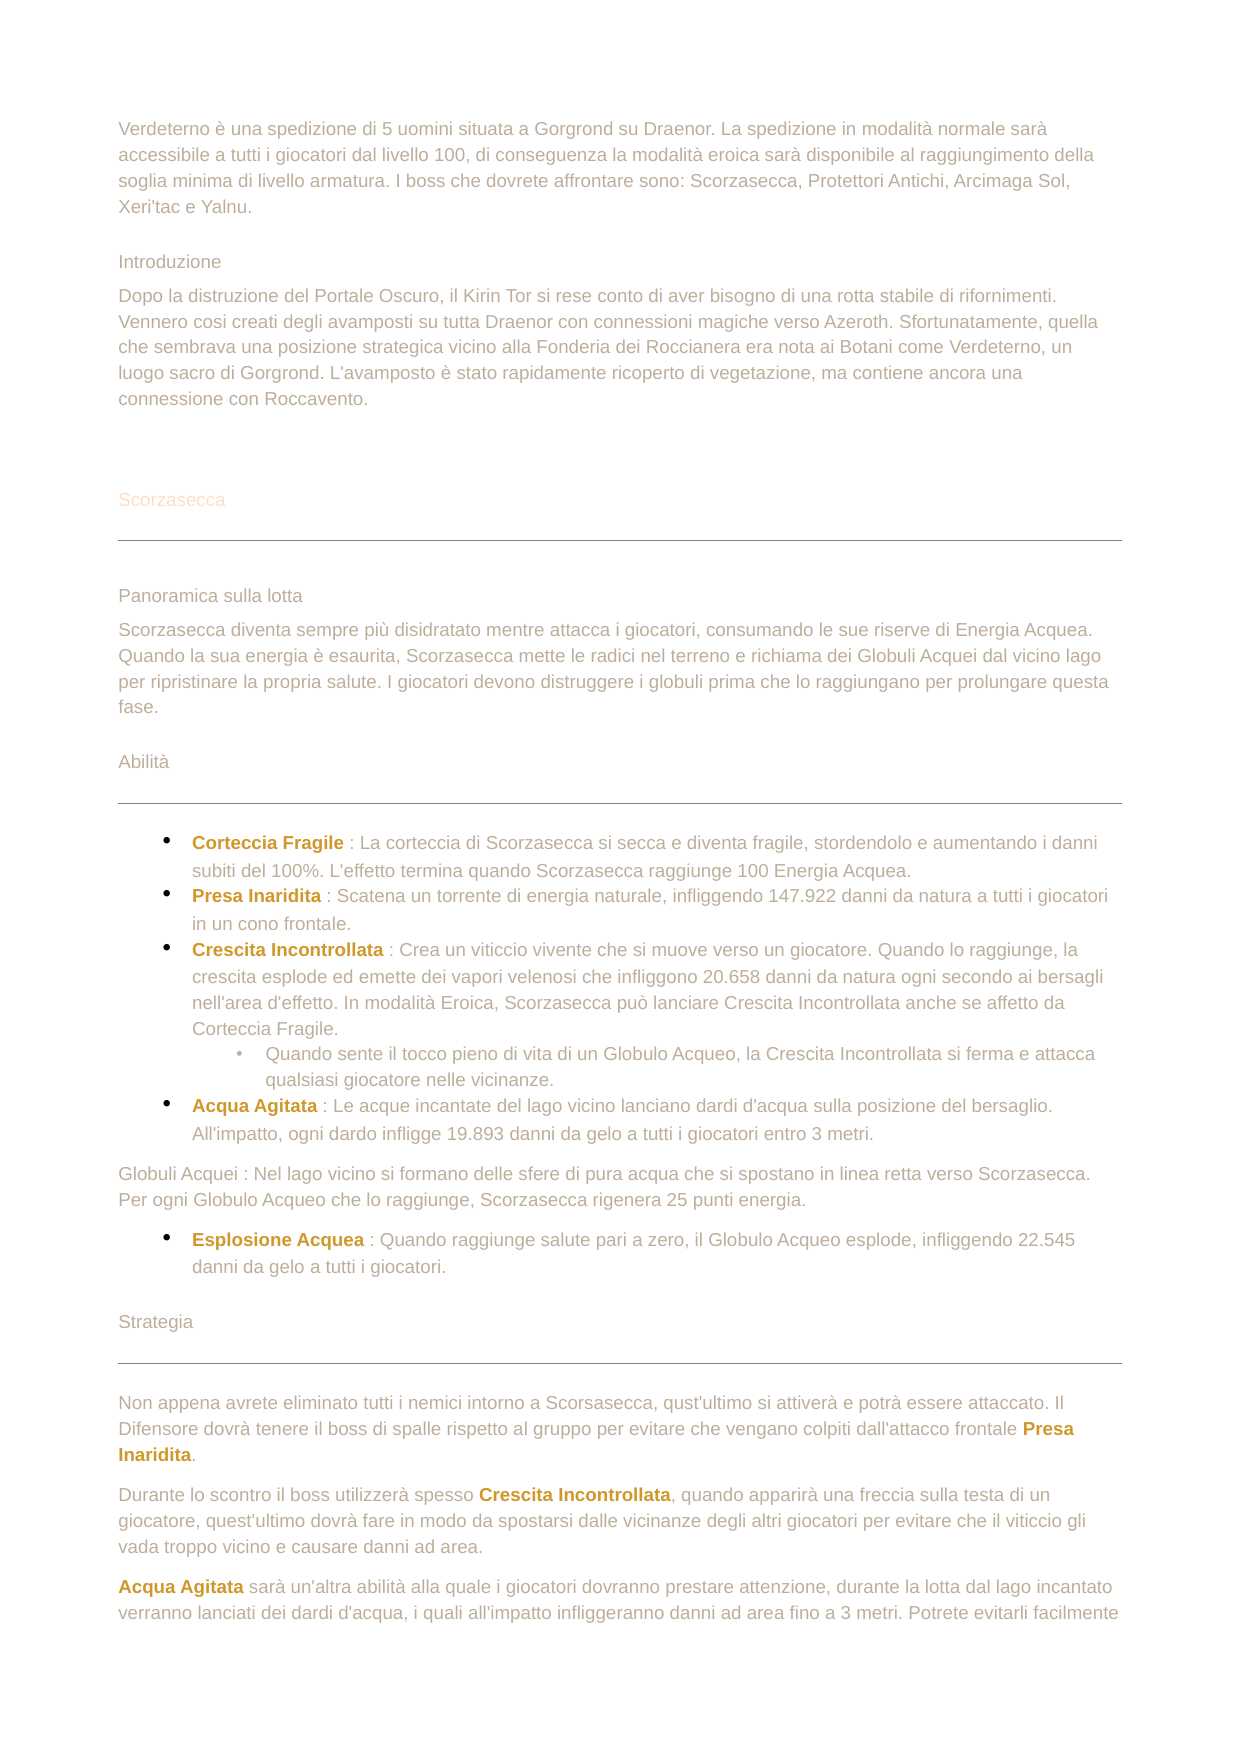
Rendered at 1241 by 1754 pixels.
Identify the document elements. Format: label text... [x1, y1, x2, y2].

table_header [136, 429, 618, 468]
list Acqua Agitata : Le acque incantate del lago vicino lanciano dardi d'acqua sulla posizione del bersaglio. All'impatto, ogni dardo infligge 19.893 danni da gelo a tutti i giocatori entro 3 metri. [162, 1095, 1122, 1144]
text Verdeterno è una spedizione di 5 uomini situata a Gorgrond su Draenor. La spedizione in modalità normale sarà accessibile a tutti i giocatori dal livello 100, di conseguenza la modalità eroica sarà disponibile al raggiungimento della soglia minima di livello armatura. I boss che dovrete affrontare sono: Scorzasecca, Protettori Antichi, Arcimaga Sol, Xeri'tac e Yalnu. [118, 118, 1122, 217]
text Non appena avrete eliminato tutti i nemici intorno a Scorsasecca, qust'ultimo si attiverà e potrà essere attaccato. Il Difensore dovrà tenere il boss di spalle rispetto al gruppo per evitare che vengano colpiti dall'attacco frontale Presa Inaridita. [118, 1392, 1122, 1465]
text Scorzasecca diventa sempre più disidratato mentre attacca i giocatori, consumando le sue riserve di Energia Acquea. Quando la sua energia è esaurita, Scorzasecca mette le radici nel terreno e richiama dei Globuli Acquei dal vicino lago per ripristinare la propria salute. I giocatori devono distruggere i globuli prima che lo raggiungano per prolungare questa fase. [118, 619, 1122, 718]
list Quando sente il tocco pieno di vita di un Globulo Acqueo, la Crescita Incontrollata si ferma e attacca qualsiasi giocatore nelle vicinanze. [236, 1043, 1122, 1091]
subtitle Scorzasecca [118, 489, 1122, 511]
subtitle Introduzione [118, 251, 1122, 272]
subtitle Strategia [118, 1311, 1122, 1333]
list Presa Inaridita : Scatena un torrente di energia naturale, infliggendo 147.922 danni da natura a tutti i giocatori in un cono frontale. [162, 885, 1122, 934]
list Corteccia Fragile : La corteccia di Scorzasecca si secca e diventa fragile, stordendolo e aumentando i danni subiti del 100%. L'effetto termina quando Scorzasecca raggiunge 100 Energia Acquea. [162, 832, 1122, 881]
text Acqua Agitata sarà un'altra abilità alla quale i giocatori dovranno prestare attenzione, durante la lotta dal lago incantato verranno lanciati dei dardi d'acqua, i quali all'impatto infliggeranno danni ad area fino a 3 metri. Potrete evitarli facilmente [118, 1576, 1122, 1624]
list Crescita Incontrollata : Crea un viticcio vivente che si muove verso un giocatore. Quando lo raggiunge, la crescita esplode ed emette dei vapori velenosi che infliggono 20.658 danni da natura ogni secondo ai bersagli nell'area d'effetto. In modalità Eroica, Scorzasecca può lanciare Crescita Incontrollata anche se affetto da Corteccia Fragile. [162, 938, 1122, 1039]
subtitle Panoramica sulla lotta [118, 585, 1122, 606]
table_header [619, 429, 1104, 468]
text Durante lo scontro il boss utilizzerà spesso Crescita Incontrollata, quando apparirà una freccia sulla testa di un giocatore, quest'ultimo dovrà fare in modo da spostarsi dalle vicinanze degli altri giocatori per evitare che il viticcio gli vada troppo vicino e causare danni ad area. [118, 1484, 1122, 1557]
text Dopo la distruzione del Portale Oscuro, il Kirin Tor si rese conto di aver bisogno di una rotta stabile di rifornimenti. Vennero cosi creati degli avamposti su tutta Draenor con connessioni magiche verso Azeroth. Sfortunatamente, quella che sembrava una posizione strategica vicino alla Fonderia dei Roccianera era nota ai Botani come Verdeterno, un luogo sacro di Gorgrond. L'avamposto è stato rapidamente ricoperto di vegetazione, ma contiene ancora una connessione con Roccavento. [118, 285, 1122, 409]
text Globuli Acquei : Nel lago vicino si formano delle sfere di pura acqua che si spostano in linea retta verso Scorzasecca. Per ogni Globulo Acqueo che lo raggiunge, Scorzasecca rigenera 25 punti energia. [118, 1163, 1122, 1210]
list Esplosione Acquea : Quando raggiunge salute pari a zero, il Globulo Acqueo esplode, infliggendo 22.545 danni da gelo a tutti i giocatori. [162, 1229, 1122, 1278]
subtitle Abilità [118, 751, 1122, 773]
